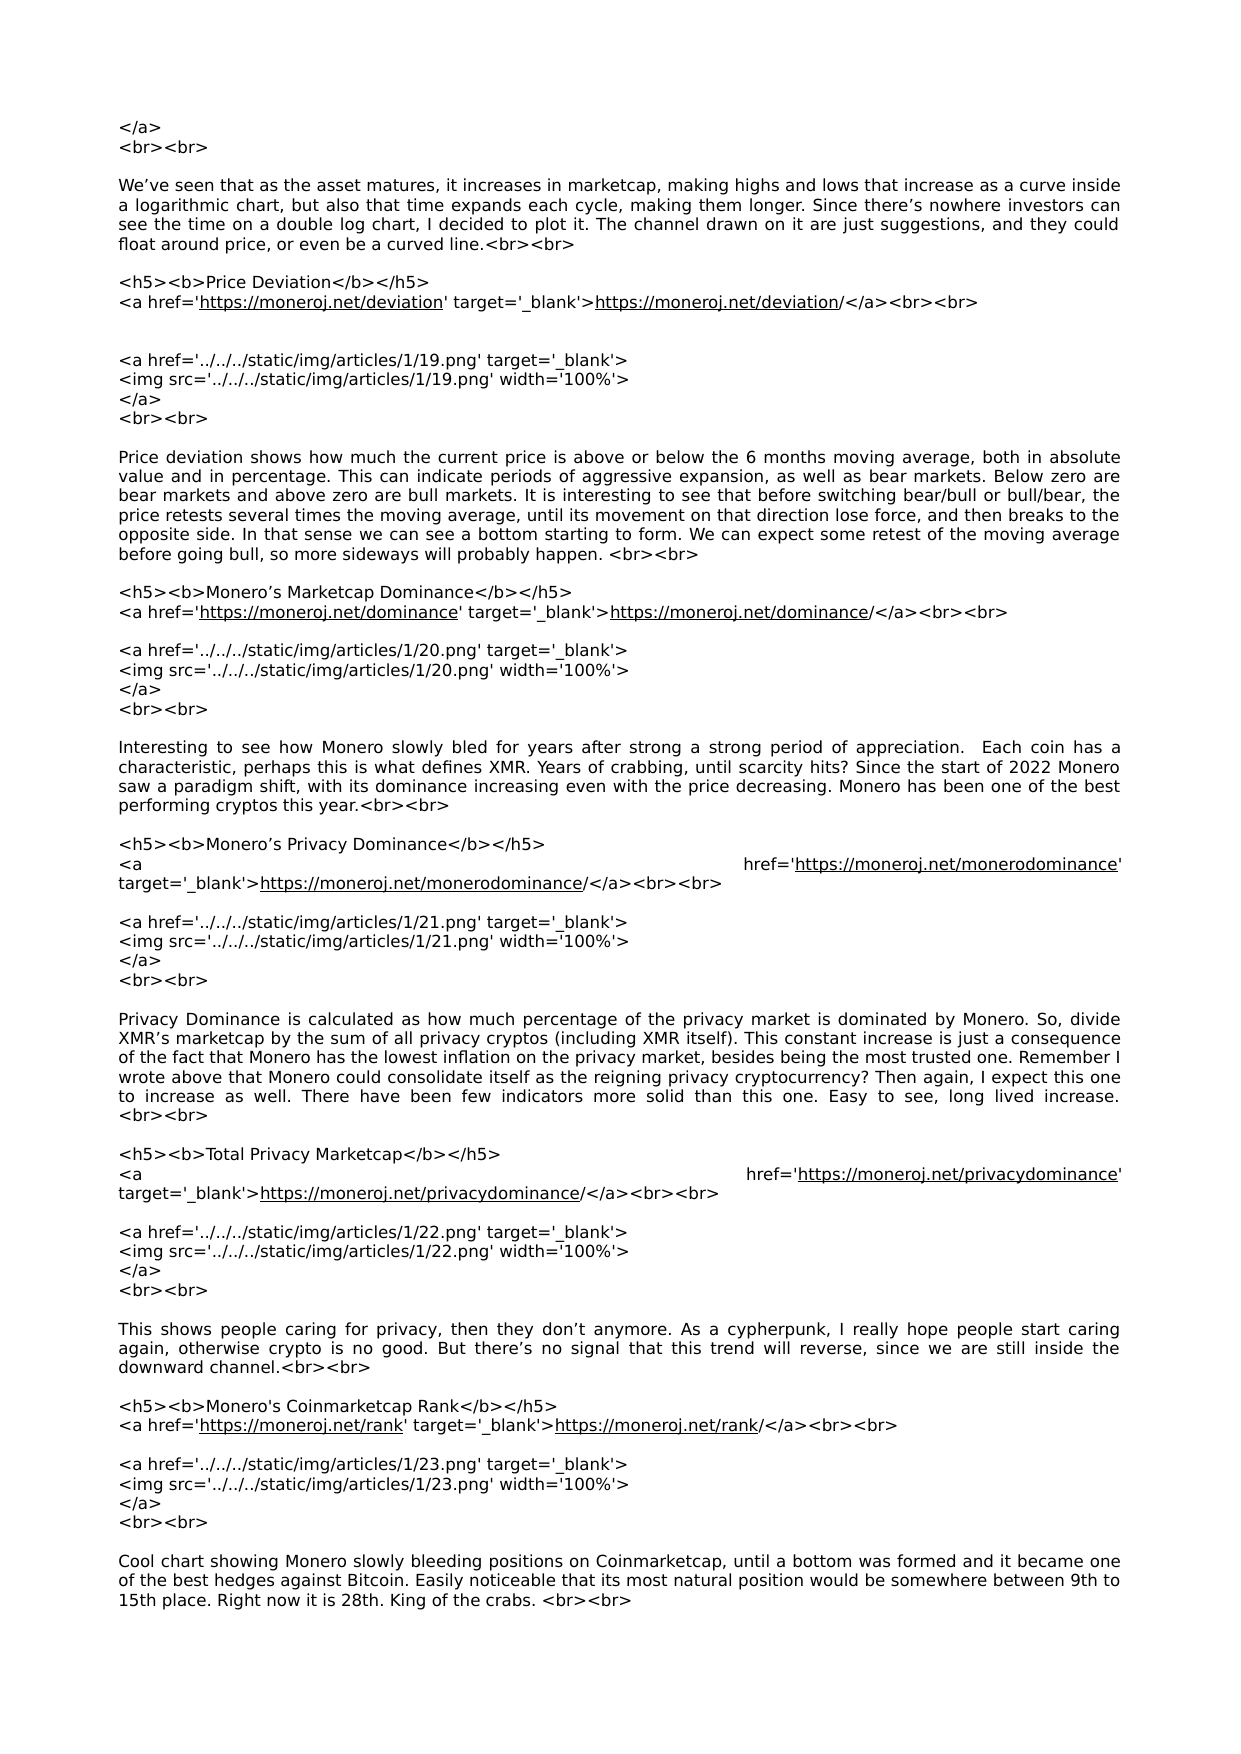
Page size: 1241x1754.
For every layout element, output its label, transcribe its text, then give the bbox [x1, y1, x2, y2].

text <a href='../../../static/img/articles/1/19.png' target='_blank'> [118, 351, 1122, 370]
text <a href='../../../static/img/articles/1/21.png' target='_blank'> [118, 912, 1122, 932]
text <img src='../../../static/img/articles/1/22.png' width='100%'> [118, 1242, 1122, 1261]
text <a href='https://moneroj.net/rank' target='_blank'>https://moneroj.net/rank/</a><br><br> [118, 1416, 1122, 1436]
text <img src='../../../static/img/articles/1/20.png' width='100%'> [118, 661, 1122, 680]
text <br><br> [118, 699, 1122, 719]
text <a href='https://moneroj.net/privacydominance' target='_blank'>https://moneroj.net/privacydominance/</a><br><br> [118, 1164, 1122, 1203]
text This shows people caring for privacy, then they don’t anymore. As a cypherpunk, I really hope people start caring again, otherwise crypto is no good. But there’s no signal that this trend will reverse, since we are still inside the downward channel.<br><br> [118, 1319, 1122, 1377]
text <img src='../../../static/img/articles/1/19.png' width='100%'> [118, 370, 1122, 389]
text <br><br> [118, 1281, 1122, 1300]
text Price deviation shows how much the current price is above or below the 6 months moving average, both in absolute value and in percentage. This can indicate periods of aggressive expansion, as well as bear markets. Below zero are bear markets and above zero are bull markets. It is interesting to see that before switching bear/bull or bull/bear, the price retests several times the moving average, until its movement on that direction lose force, and then breaks to the opposite side. In that sense we can see a bottom starting to form. We can expect some retest of the moving average before going bull, so more sideways will probably happen. <br><br> [118, 447, 1122, 564]
text <br><br> [118, 409, 1122, 428]
text Interesting to see how Monero slowly bled for years after strong a strong period of appreciation. Each coin has a characteristic, perhaps this is what defines XMR. Years of crabbing, until scarcity hits? Since the start of 2022 Monero saw a paradigm shift, with its dominance increasing even with the price decreasing. Monero has been one of the best performing cryptos this year.<br><br> [118, 738, 1122, 816]
text <img src='../../../static/img/articles/1/23.png' width='100%'> [118, 1474, 1122, 1494]
text <a href='https://moneroj.net/dominance' target='_blank'>https://moneroj.net/dominance/</a><br><br> [118, 602, 1122, 622]
text <h5><b>Total Privacy Marketcap</b></h5> [118, 1145, 1122, 1164]
text </a> [118, 389, 1122, 409]
text <h5><b>Monero’s Marketcap Dominance</b></h5> [118, 583, 1122, 602]
text </a> [118, 1494, 1122, 1513]
text <img src='../../../static/img/articles/1/21.png' width='100%'> [118, 932, 1122, 951]
text </a> [118, 118, 1122, 137]
text <br><br> [118, 1513, 1122, 1532]
text Privacy Dominance is calculated as how much percentage of the privacy market is dominated by Monero. So, divide XMR’s marketcap by the sum of all privacy cryptos (including XMR itself). This constant increase is just a consequence of the fact that Monero has the lowest inflation on the privacy market, besides being the most trusted one. Remember I wrote above that Monero could consolidate itself as the reigning privacy cryptocurrency? Then again, I expect this one to increase as well. There have been few indicators more solid than this one. Easy to see, long lived increase. <br><br> [118, 1009, 1122, 1126]
text <br><br> [118, 137, 1122, 157]
text </a> [118, 951, 1122, 971]
text <a href='../../../static/img/articles/1/20.png' target='_blank'> [118, 641, 1122, 661]
text <a href='../../../static/img/articles/1/23.png' target='_blank'> [118, 1455, 1122, 1474]
text </a> [118, 680, 1122, 699]
text Cool chart showing Monero slowly bleeding positions on Coinmarketcap, until a bottom was formed and it became one of the best hedges against Bitcoin. Easily noticeable that its most natural position would be somewhere between 9th to 15th place. Right now it is 28th. King of the crabs. <br><br> [118, 1552, 1122, 1610]
text <h5><b>Monero’s Privacy Dominance</b></h5> [118, 835, 1122, 854]
text <h5><b>Monero's Coinmarketcap Rank</b></h5> [118, 1397, 1122, 1416]
text We’ve seen that as the asset matures, it increases in marketcap, making highs and lows that increase as a curve inside a logarithmic chart, but also that time expands each cycle, making them longer. Since there’s nowhere investors can see the time on a double log chart, I decided to plot it. The channel drawn on it are just suggestions, and they could float around price, or even be a curved line.<br><br> [118, 176, 1122, 254]
text <a href='https://moneroj.net/monerodominance' target='_blank'>https://moneroj.net/monerodominance/</a><br><br> [118, 854, 1122, 893]
text <a href='https://moneroj.net/deviation' target='_blank'>https://moneroj.net/deviation/</a><br><br> [118, 292, 1122, 312]
text <h5><b>Price Deviation</b></h5> [118, 273, 1122, 292]
text <a href='../../../static/img/articles/1/22.png' target='_blank'> [118, 1222, 1122, 1242]
text <br><br> [118, 971, 1122, 990]
text </a> [118, 1261, 1122, 1281]
